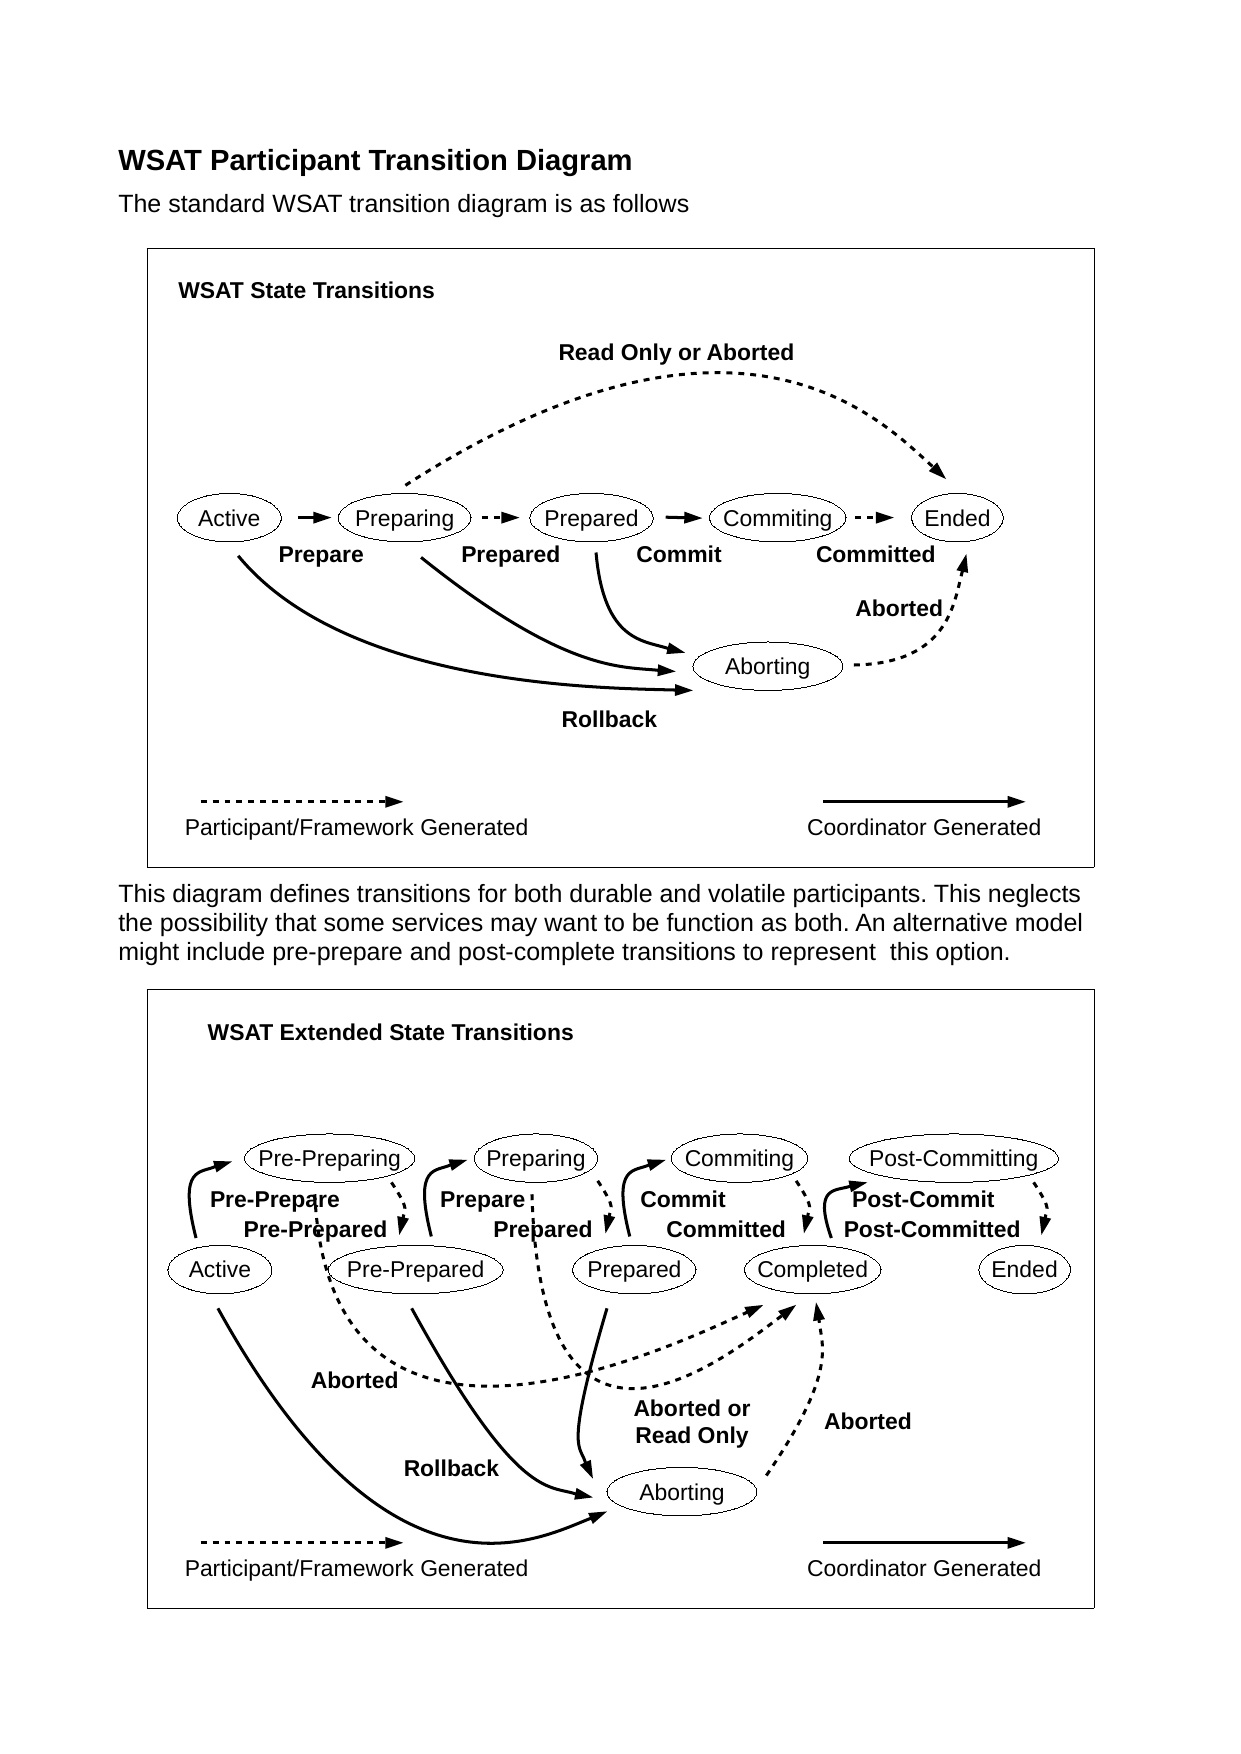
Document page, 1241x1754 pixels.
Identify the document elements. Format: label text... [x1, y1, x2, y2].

text The standard WSAT transition diagram is as follows [118, 189, 1122, 218]
subtitle WSAT Participant Transition Diagram [118, 143, 1122, 177]
text This diagram defines transitions for both durable and volatile participants. This neglects the possibility that some services may want to be function as both. An alternative model might include pre-prepare and post-complete transitions to represent this option. [118, 236, 1122, 965]
